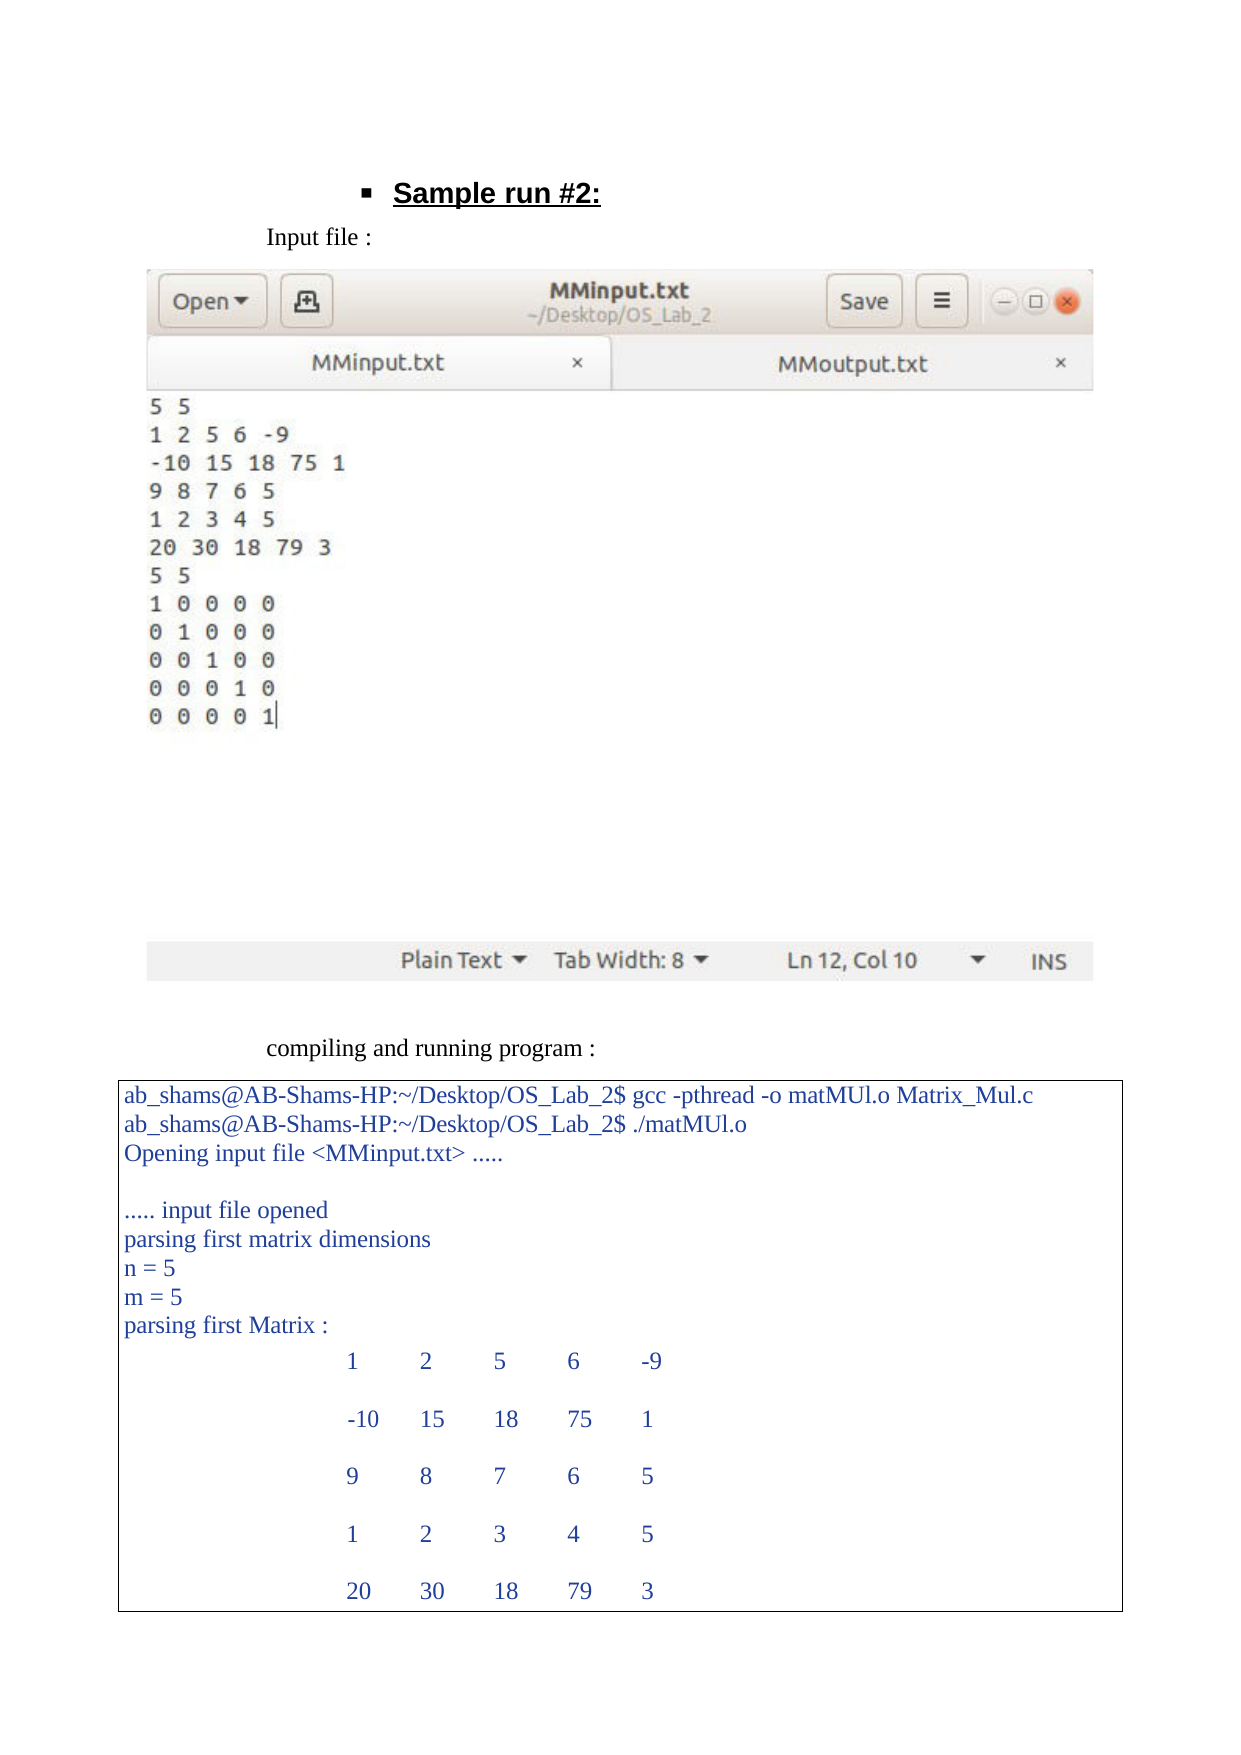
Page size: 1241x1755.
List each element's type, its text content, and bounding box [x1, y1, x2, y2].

table_header 5 [469, 1350, 543, 1391]
table_cell 1 [119, 1506, 399, 1563]
table_cell 2 [399, 1506, 469, 1563]
table_cell 79 [543, 1563, 617, 1611]
table_cell 1 [617, 1391, 1122, 1448]
table_cell 7 [469, 1448, 543, 1506]
table_cell 4 [543, 1506, 617, 1563]
table_cell 5 [617, 1506, 1122, 1563]
text compiling and running program : [266, 1033, 1134, 1062]
table_header 1 [119, 1350, 399, 1391]
table_cell 3 [617, 1563, 1122, 1611]
table_cell 30 [399, 1563, 469, 1611]
table_cell 18 [469, 1391, 543, 1448]
table_cell 75 [543, 1391, 617, 1448]
table_cell 6 [543, 1448, 617, 1506]
table_header -9 [617, 1350, 1122, 1391]
table_cell 18 [469, 1563, 543, 1611]
table_cell 9 [119, 1448, 399, 1506]
table_cell 20 [119, 1563, 399, 1611]
table_header 2 [399, 1350, 469, 1391]
table_cell 8 [399, 1448, 469, 1506]
list Sample run #2: [355, 176, 1134, 210]
table_cell 3 [469, 1506, 543, 1563]
table_cell 5 [617, 1448, 1122, 1506]
table_header 6 [543, 1350, 617, 1391]
table_cell -10 [119, 1391, 399, 1448]
text Input file : [266, 222, 1134, 251]
table_cell 15 [399, 1391, 469, 1448]
